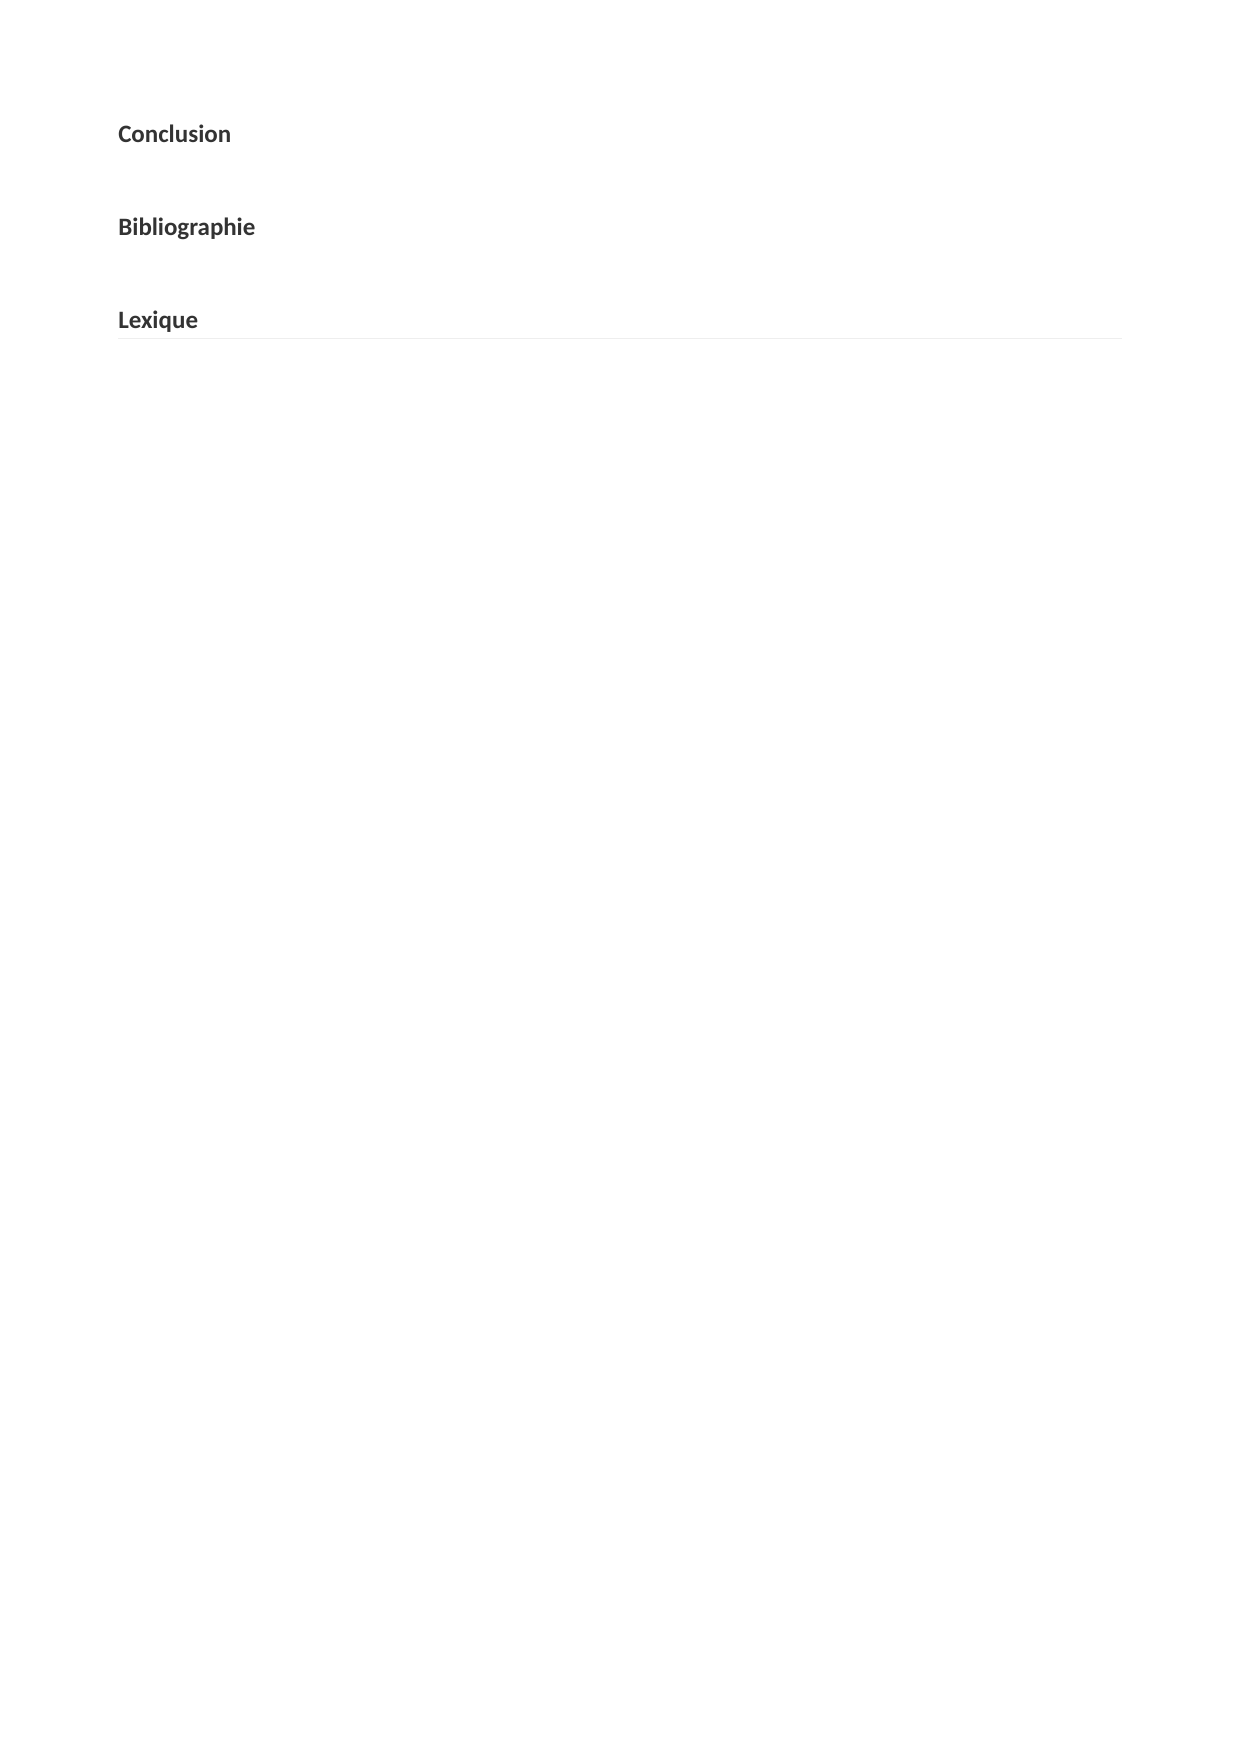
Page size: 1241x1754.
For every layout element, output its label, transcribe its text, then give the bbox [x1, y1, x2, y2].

subtitle Bibliographie [118, 211, 1122, 242]
subtitle Conclusion [118, 118, 1122, 149]
subtitle Lexique [118, 304, 1122, 338]
